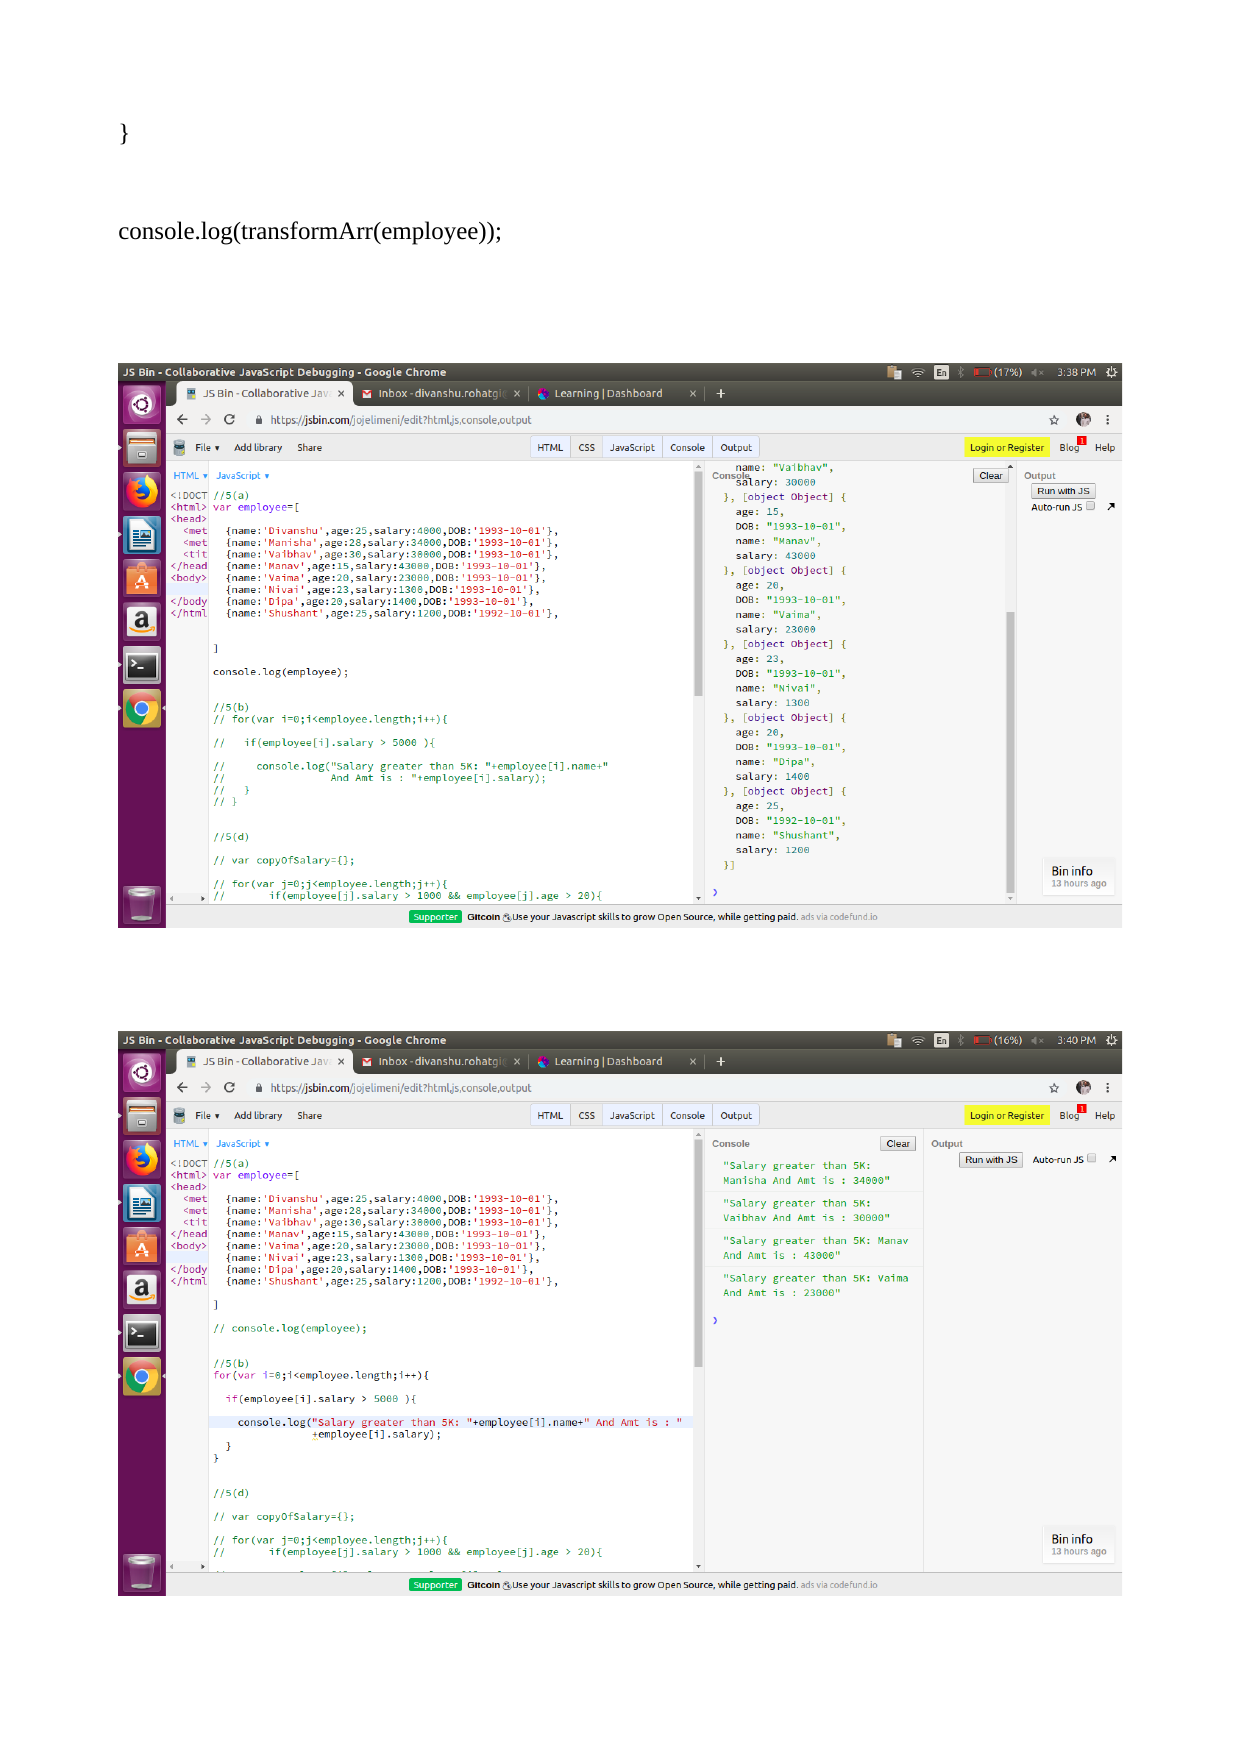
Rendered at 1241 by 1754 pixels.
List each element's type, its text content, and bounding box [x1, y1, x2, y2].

picture [118, 363, 1123, 928]
text } [118, 118, 1122, 147]
picture [118, 1031, 1123, 1596]
text console.log(transformArr(employee)); [118, 216, 1122, 245]
